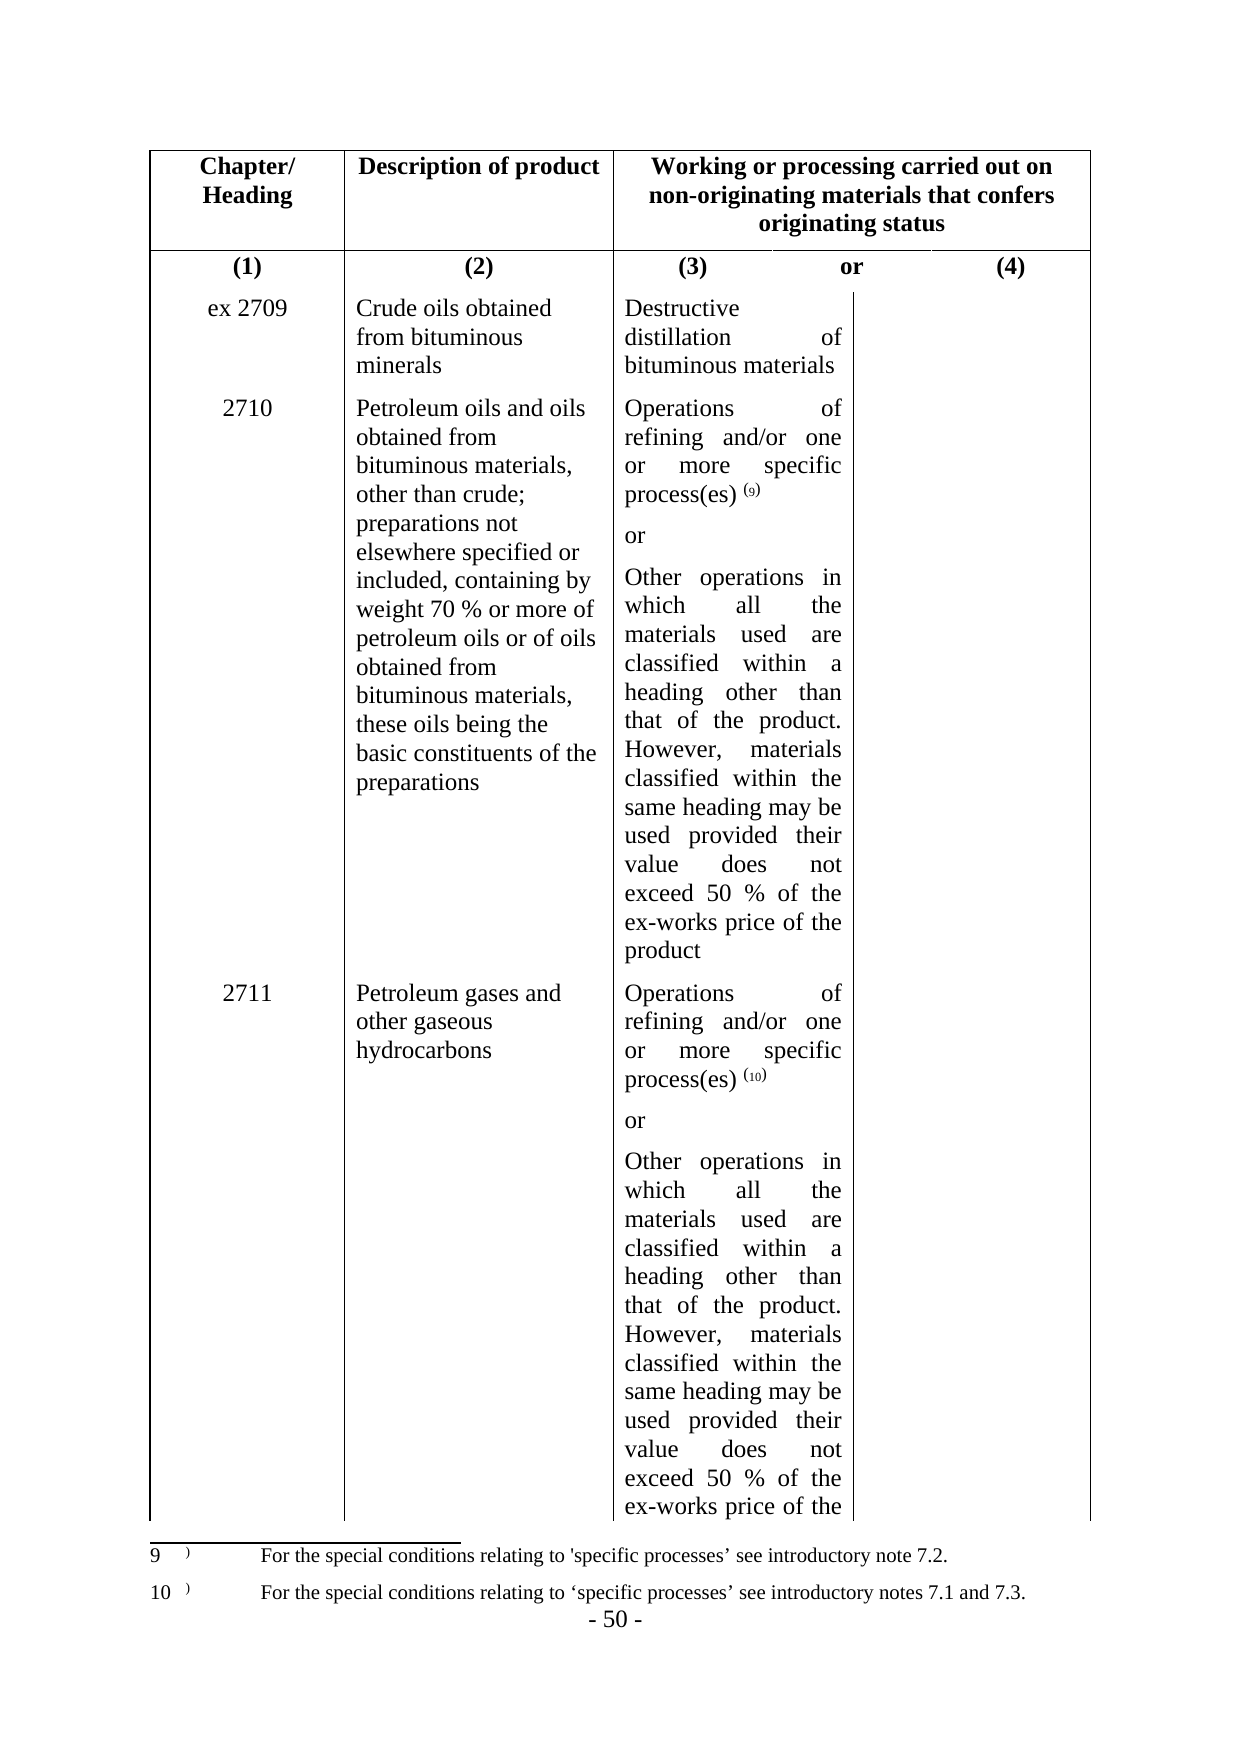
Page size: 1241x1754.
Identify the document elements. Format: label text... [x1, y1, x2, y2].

table_cell [854, 293, 1090, 392]
table_cell (1) [151, 251, 344, 292]
table_cell [854, 978, 1090, 1520]
table_header Description of product [345, 151, 613, 250]
table_cell Crude oils obtained from bituminous minerals [345, 293, 613, 392]
table_cell ex 2709 [151, 293, 344, 392]
table_cell 2711 [151, 978, 344, 1520]
table_cell (3) [614, 251, 772, 292]
table_cell Petroleum oils and oils obtained from bituminous materials, other than crude; preparations not elsewhere specified or included, containing by weight 70 % or more of petroleum oils or of oils obtained from bituminous materials, these oils being the basic constituents of the preparations [345, 393, 613, 977]
table_cell Destructive distillation of bituminous materials [614, 293, 853, 392]
table_cell [854, 393, 1090, 977]
table_cell Operations of refining and/or one or more specific process(es) () or Other operations in which all the materials used are classified within a heading other than that of the product. However, materials classified within the same heading may be used provided their value does not exceed 50 % of the ex-works price of the product [614, 393, 853, 977]
table_cell 2710 [151, 393, 344, 977]
table_cell or [773, 251, 931, 292]
table_cell (4) [932, 251, 1090, 292]
table_cell Operations of refining and/or one or more specific process(es) () or Other operations in which all the materials used are classified within a heading other than that of the product. However, materials classified within the same heading may be used provided their value does not exceed 50 % of the ex-works price of the [614, 978, 853, 1520]
table_header Working or processing carried out on non-originating materials that confers originating status [614, 151, 1090, 250]
table_cell Petroleum gases and other gaseous hydrocarbons [345, 978, 613, 1520]
table_cell (2) [345, 251, 613, 292]
table_header Chapter/Heading [151, 151, 344, 250]
